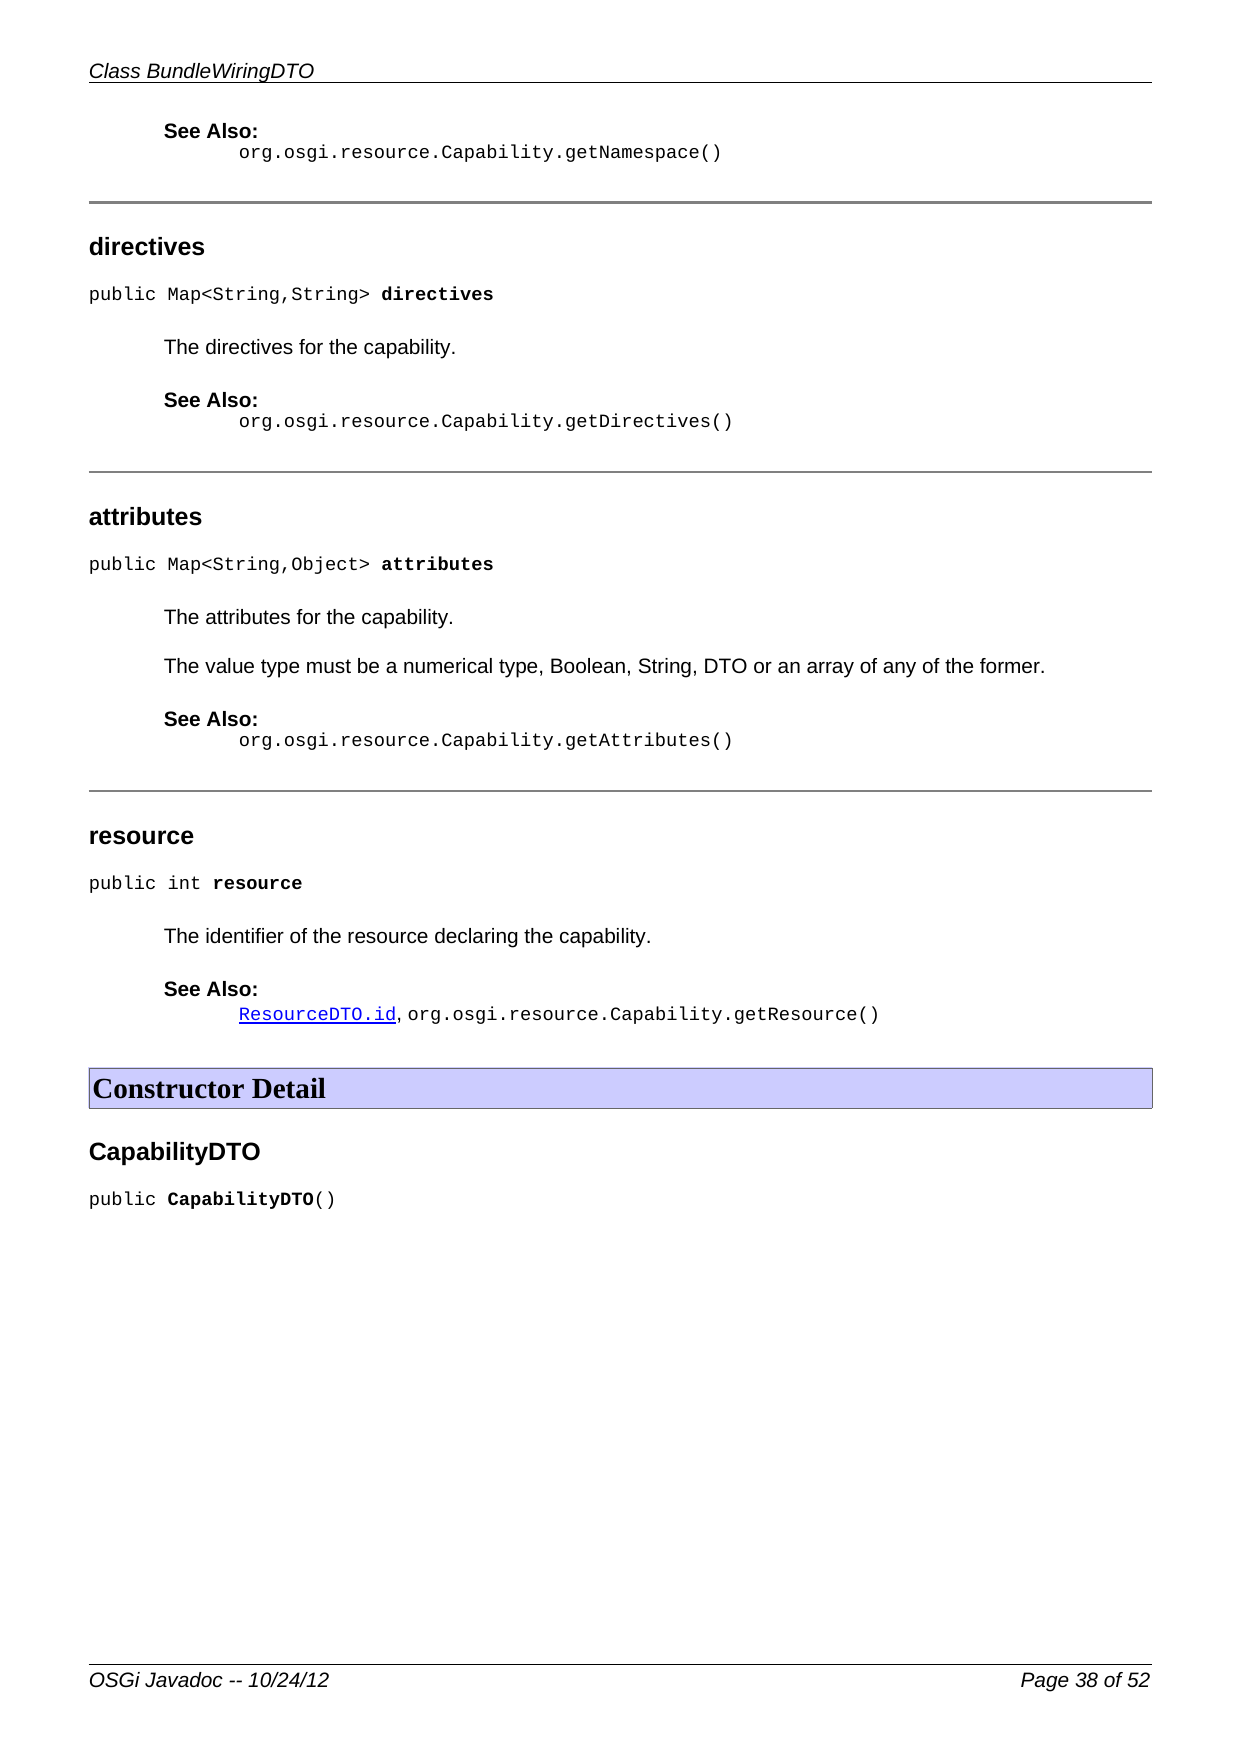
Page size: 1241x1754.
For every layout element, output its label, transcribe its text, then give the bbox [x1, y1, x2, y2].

text See Also: [163, 977, 1152, 1001]
text public Map<String,String> directives [88, 285, 1152, 306]
text org.osgi.resource.Capability.getAttributes() [238, 731, 1152, 752]
text The identifier of the resource declaring the capability. [163, 924, 1152, 948]
text See Also: [163, 707, 1152, 731]
text public Map<String,Object> attributes [88, 555, 1152, 576]
text The value type must be a numerical type, Boolean, String, DTO or an array of any of the former. [163, 654, 1152, 678]
text public CapabilityDTO() [88, 1189, 1152, 1211]
text public int resource [88, 873, 1152, 895]
text org.osgi.resource.Capability.getNamespace() [238, 142, 1152, 164]
text The directives for the capability. [163, 335, 1152, 359]
text The attributes for the capability. [163, 605, 1152, 629]
text ResourceDTO.id, org.osgi.resource.Capability.getResource() [238, 1001, 1152, 1026]
subtitle resource [88, 821, 1152, 849]
subtitle Constructor Detail [90, 1069, 1152, 1108]
text See Also: [163, 118, 1152, 142]
text See Also: [163, 388, 1152, 412]
subtitle attributes [88, 502, 1152, 531]
subtitle directives [88, 232, 1152, 261]
subtitle CapabilityDTO [88, 1137, 1152, 1165]
text org.osgi.resource.Capability.getDirectives() [238, 412, 1152, 433]
